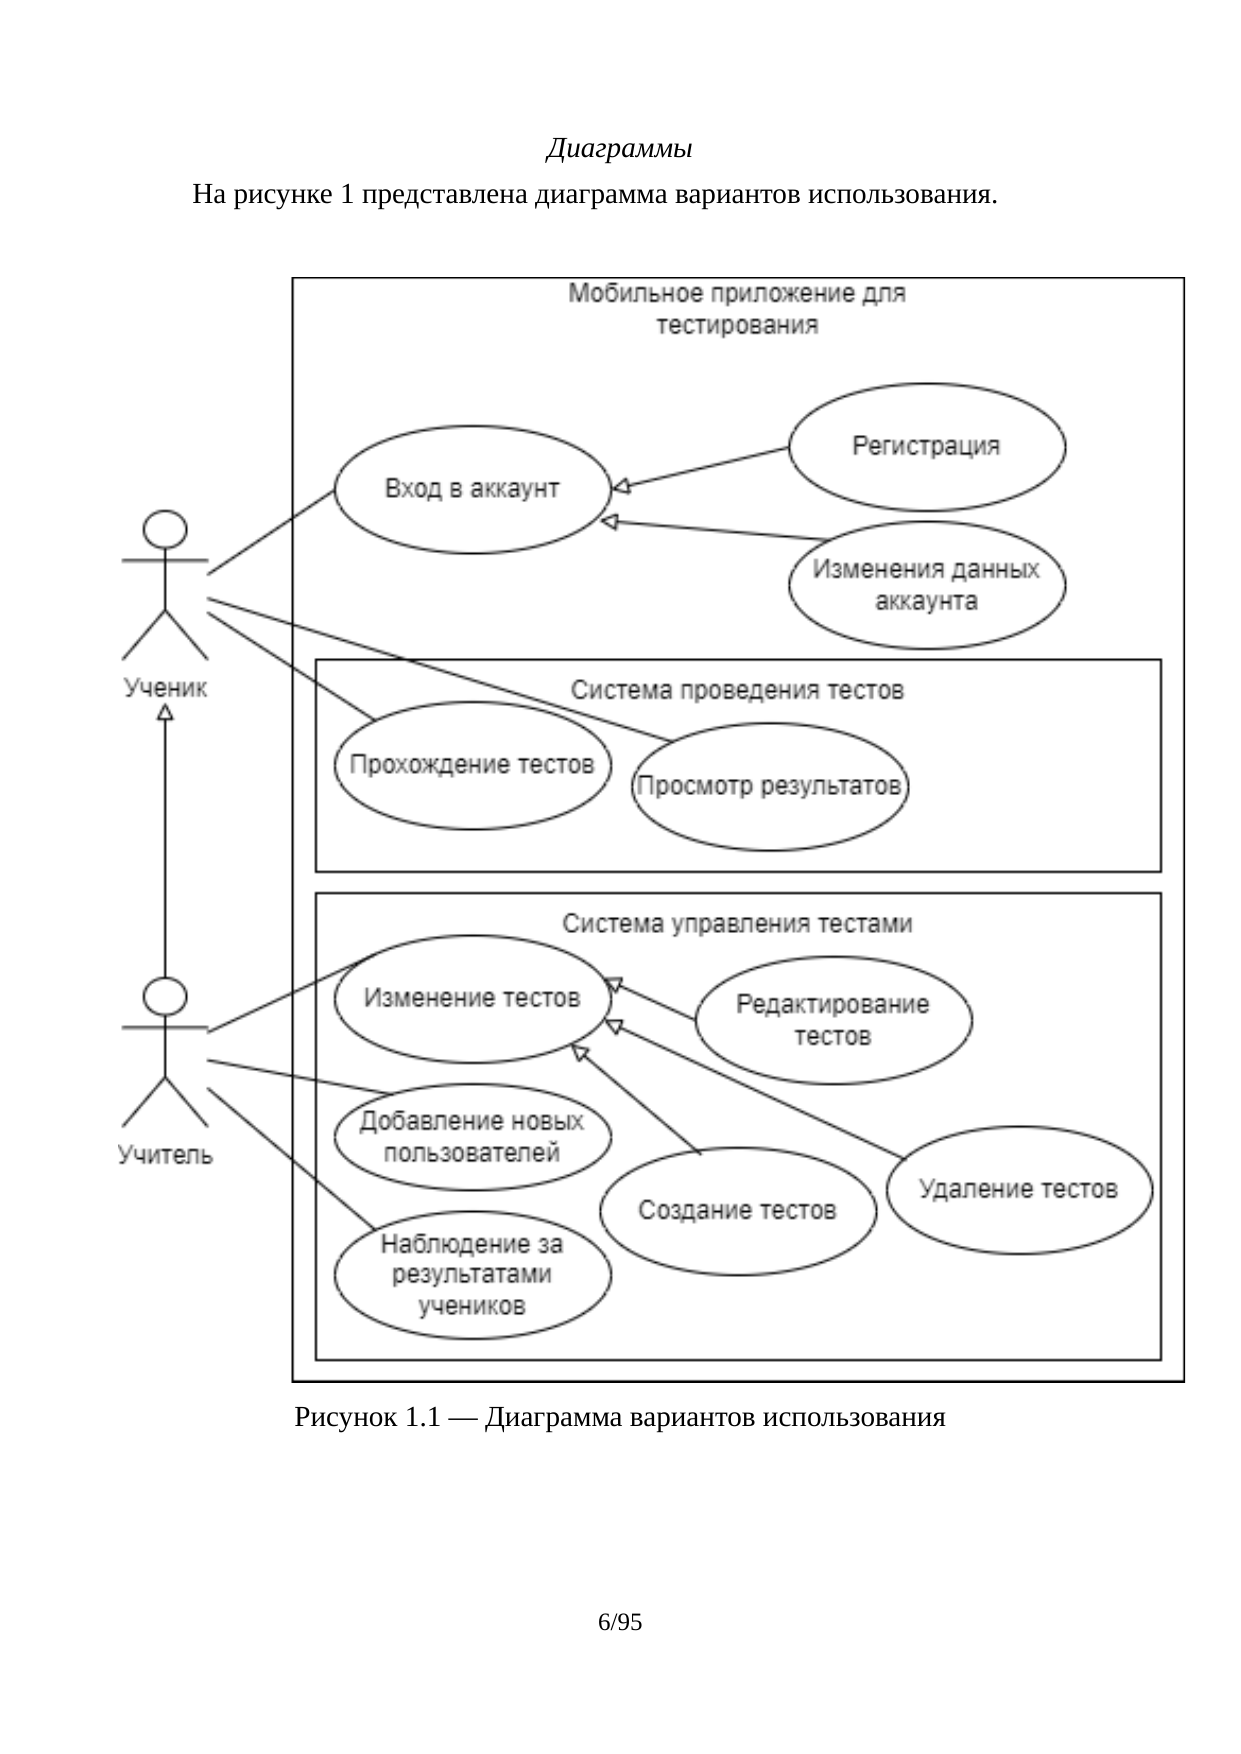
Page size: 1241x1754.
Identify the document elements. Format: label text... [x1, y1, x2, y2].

text Рисунок 1.1 — Диаграмма вариантов использования [118, 1399, 1122, 1433]
subtitle Диаграммы [118, 131, 1122, 164]
text На рисунке 1 представлена диаграмма вариантов использования. [118, 177, 1122, 210]
picture [118, 277, 1186, 1383]
